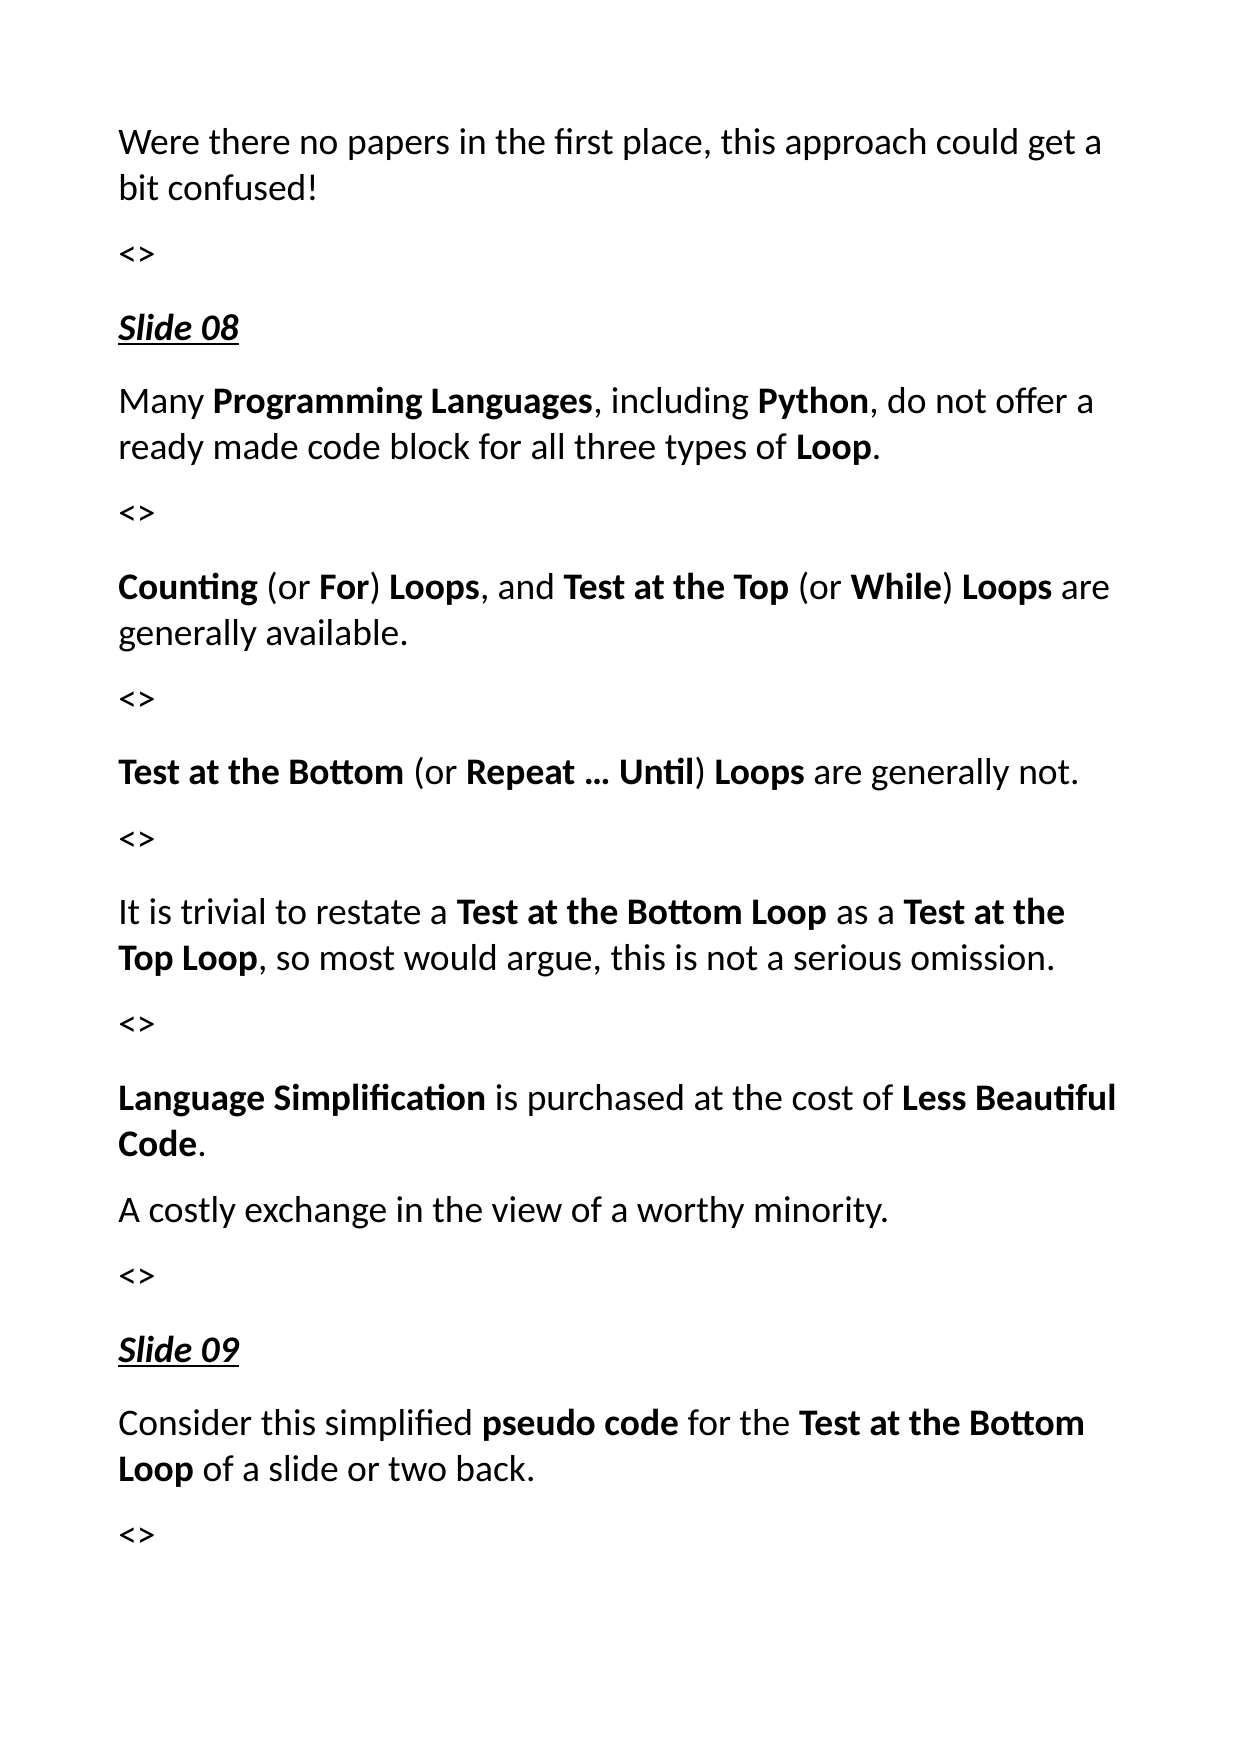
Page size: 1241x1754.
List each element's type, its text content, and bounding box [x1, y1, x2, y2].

text Test at the Bottom (or Repeat … Until) Loops are generally not. [118, 748, 1122, 794]
text Many Programming Languages, including Python, do not offer a ready made code block for all three types of Loop. [118, 377, 1122, 469]
text A costly exchange in the view of a worthy minority. [118, 1186, 1122, 1232]
text Consider this simplified pseudo code for the Test at the Bottom Loop of a slide or two back. [118, 1399, 1122, 1491]
text Were there no papers in the first place, this approach could get a bit confused! [118, 118, 1122, 210]
text Slide 08 [118, 304, 1122, 349]
text <> [118, 1511, 1122, 1557]
text <> [118, 1000, 1122, 1046]
text <> [118, 489, 1122, 535]
text <> [118, 815, 1122, 861]
text <> [118, 230, 1122, 276]
text <> [118, 1252, 1122, 1298]
text Counting (or For) Loops, and Test at the Top (or While) Loops are generally available. [118, 563, 1122, 654]
text Language Simplification is purchased at the cost of Less Beautiful Code. [118, 1074, 1122, 1165]
text <> [118, 675, 1122, 721]
text It is trivial to restate a Test at the Bottom Loop as a Test at the Top Loop, so most would argue, this is not a serious omission. [118, 888, 1122, 980]
text Slide 09 [118, 1326, 1122, 1372]
